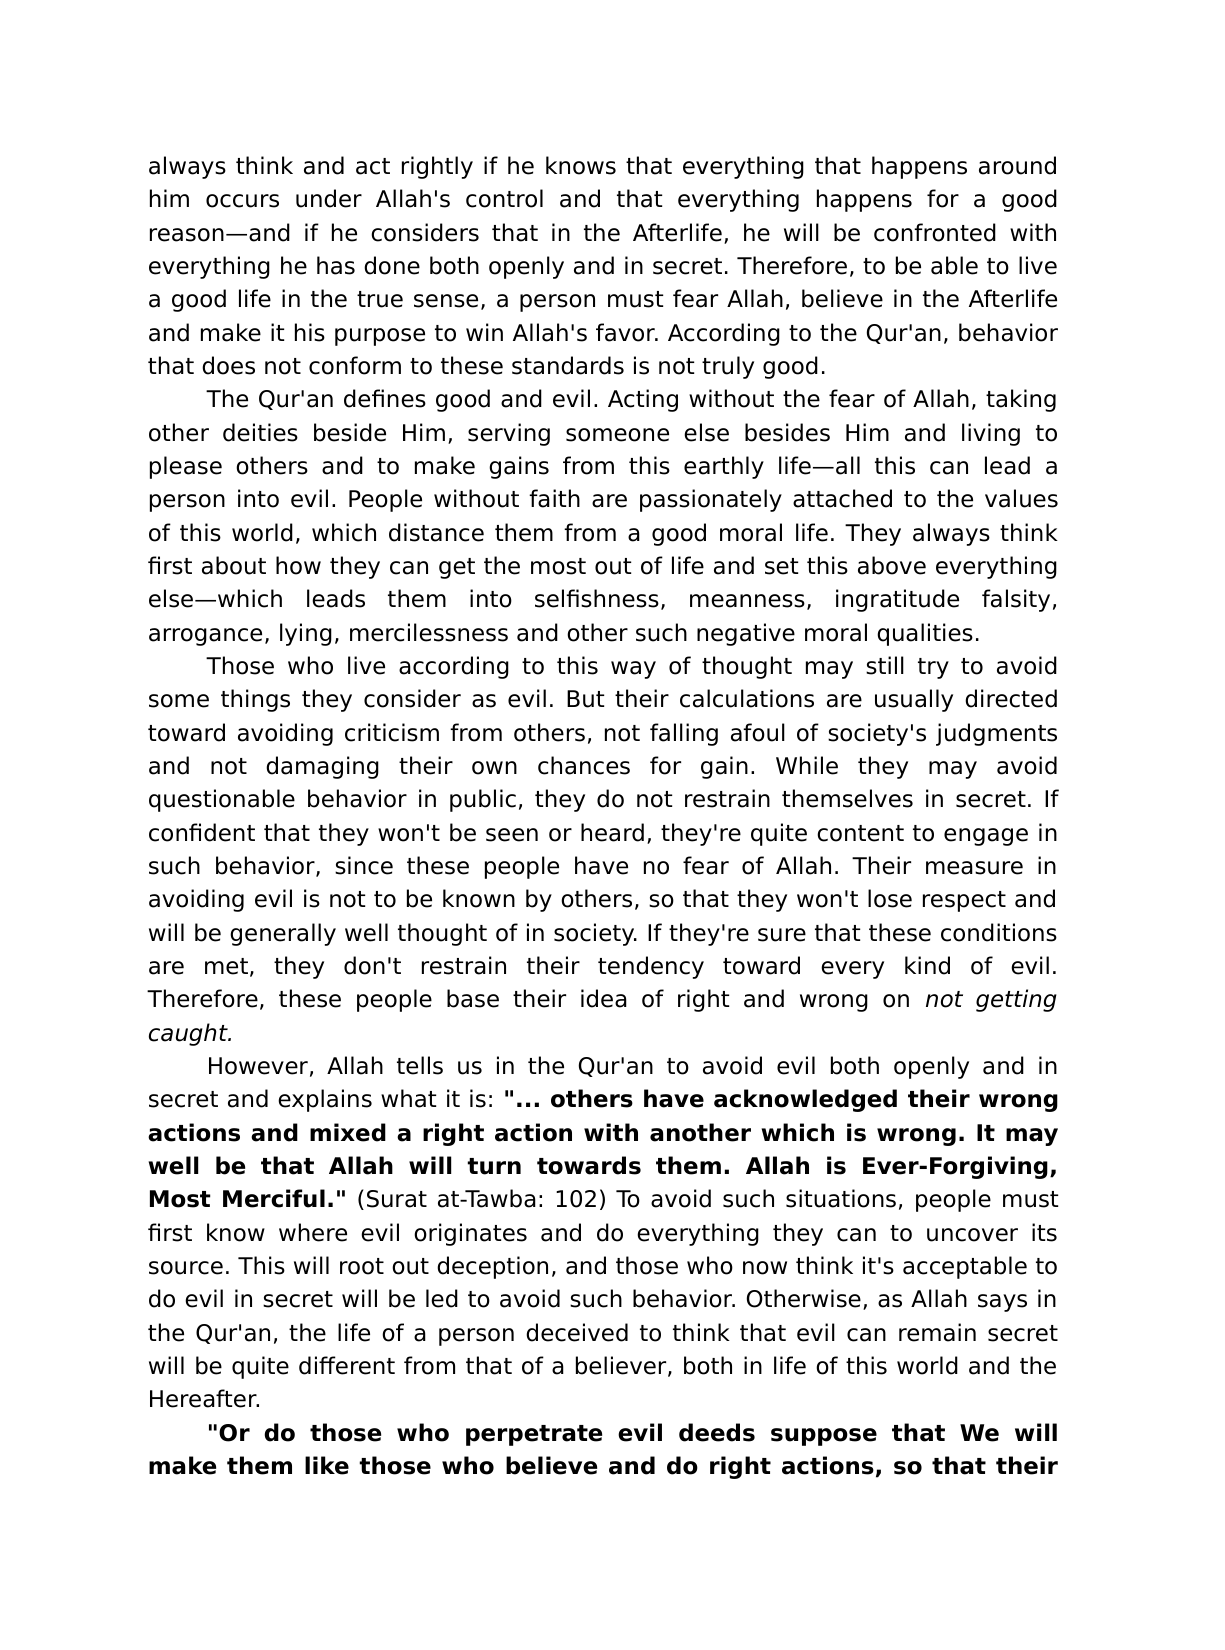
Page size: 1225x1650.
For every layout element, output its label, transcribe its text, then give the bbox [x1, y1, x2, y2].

text The Qur'an defines good and evil. Acting without the fear of Allah, taking other deities beside Him, serving someone else besides Him and living to please others and to make gains from this earthly life—all this can lead a person into evil. People without faith are passionately attached to the values of this world, which distance them from a good moral life. They always think first about how they can get the most out of life and set this above everything else—which leads them into selfishness, meanness, ingratitude falsity, arrogance, lying, mercilessness and other such negative moral qualities. [148, 381, 1060, 648]
text However, Allah tells us in the Qur'an to avoid evil both openly and in secret and explains what it is: "... others have acknowledged their wrong actions and mixed a right action with another which is wrong. It may well be that Allah will turn towards them. Allah is Ever-Forgiving, Most Merciful." (Surat at-Tawba: 102) To avoid such situations, people must first know where evil originates and do everything they can to uncover its source. This will root out deception, and those who now think it's acceptable to do evil in secret will be led to avoid such behavior. Otherwise, as Allah says in the Qur'an, the life of a person deceived to think that evil can remain secret will be quite different from that of a believer, both in life of this world and the Hereafter. [148, 1048, 1060, 1414]
text Those who live according to this way of thought may still try to avoid some things they consider as evil. But their calculations are usually directed toward avoiding criticism from others, not falling afoul of society's judgments and not damaging their own chances for gain. While they may avoid questionable behavior in public, they do not restrain themselves in secret. If confident that they won't be seen or heard, they're quite content to engage in such behavior, since these people have no fear of Allah. Their measure in avoiding evil is not to be known by others, so that they won't lose respect and will be generally well thought of in society. If they're sure that these conditions are met, they don't restrain their tendency toward every kind of evil. Therefore, these people base their idea of right and wrong on not getting caught. [148, 648, 1060, 1048]
text "Or do those who perpetrate evil deeds suppose that We will make them like those who believe and do right actions, so that their [148, 1414, 1060, 1481]
text always think and act rightly if he knows that everything that happens around him occurs under Allah's control and that everything happens for a good reason—and if he considers that in the Afterlife, he will be confronted with everything he has done both openly and in secret. Therefore, to be able to live a good life in the true sense, a person must fear Allah, believe in the Afterlife and make it his purpose to win Allah's favor. According to the Qur'an, behavior that does not conform to these standards is not truly good. [148, 148, 1060, 381]
